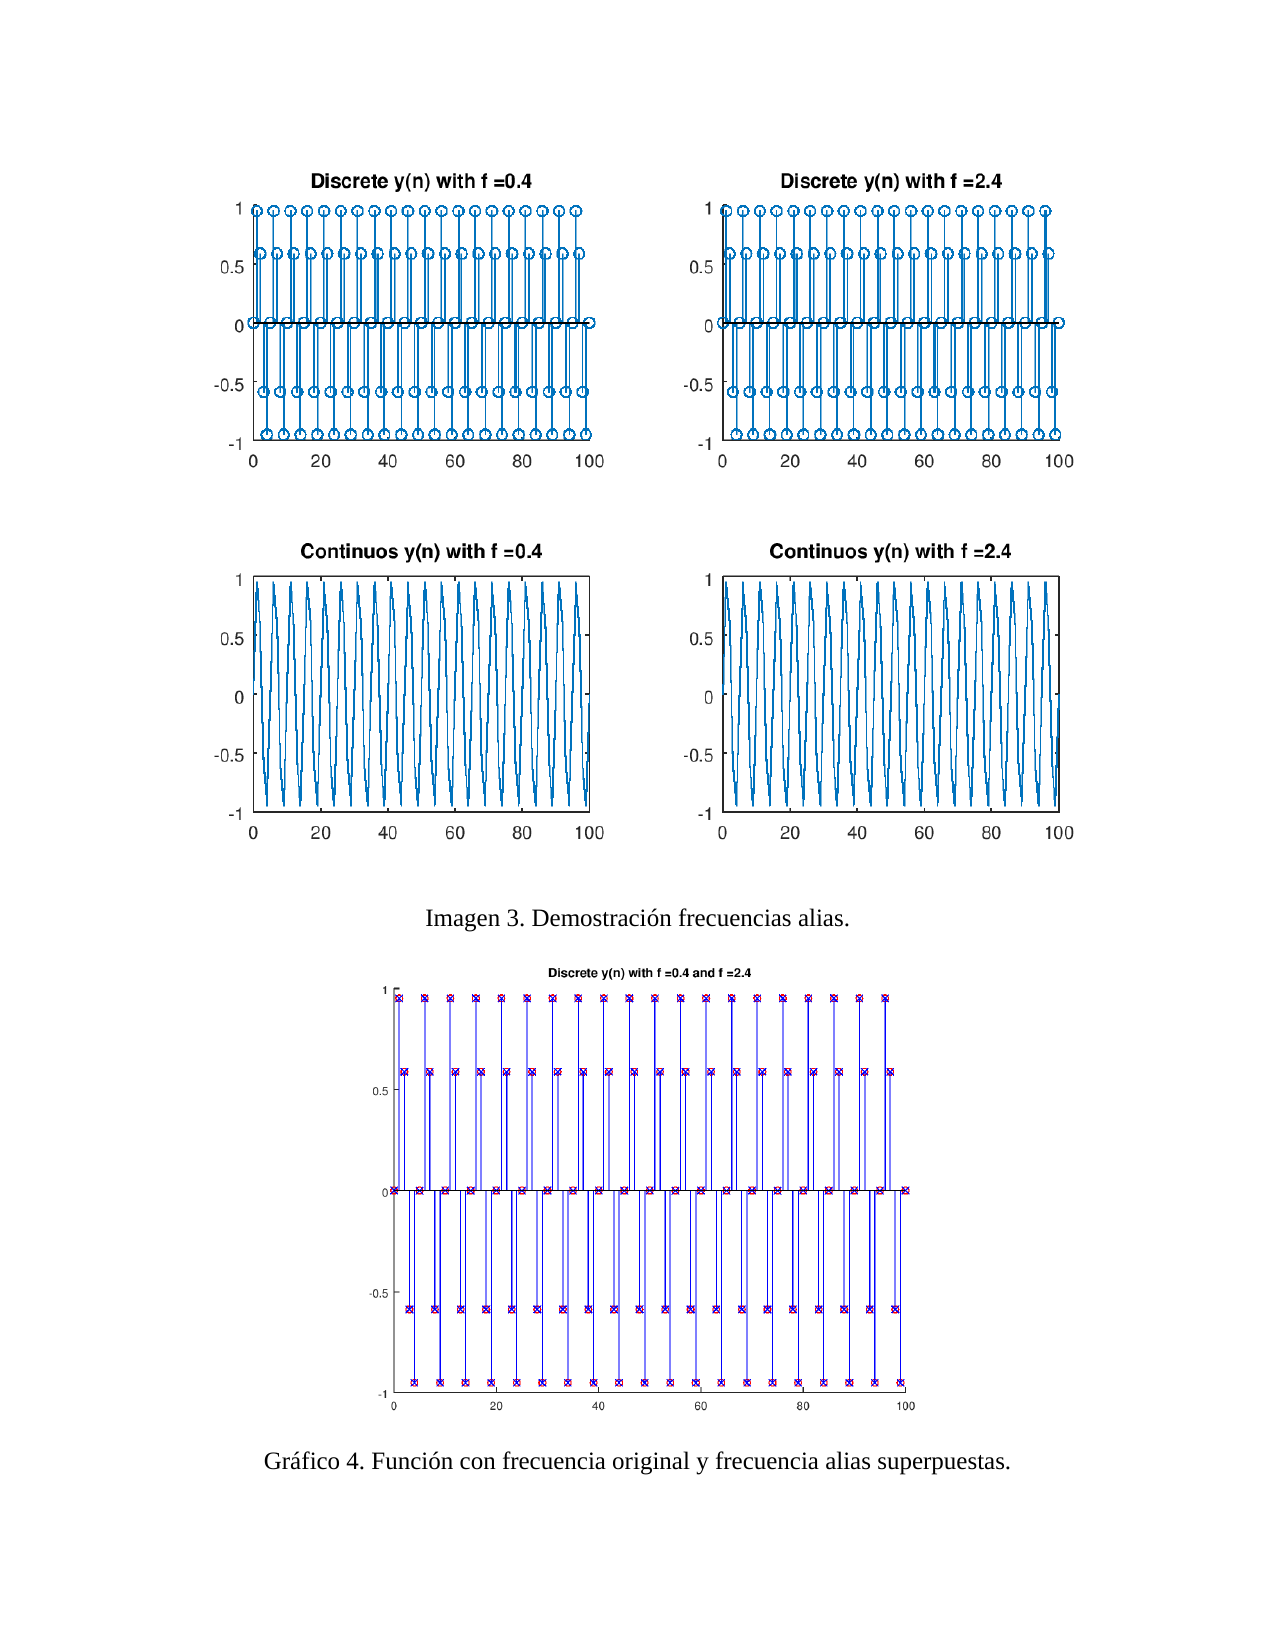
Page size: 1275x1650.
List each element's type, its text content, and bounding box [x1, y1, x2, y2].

text Gráfico 4. Función con frecuencia original y frecuencia alias superpuestas. [118, 952, 1157, 1475]
picture [118, 118, 1157, 897]
text Imagen 3. Demostración frecuencias alias. [118, 897, 1157, 932]
picture [308, 951, 968, 1447]
